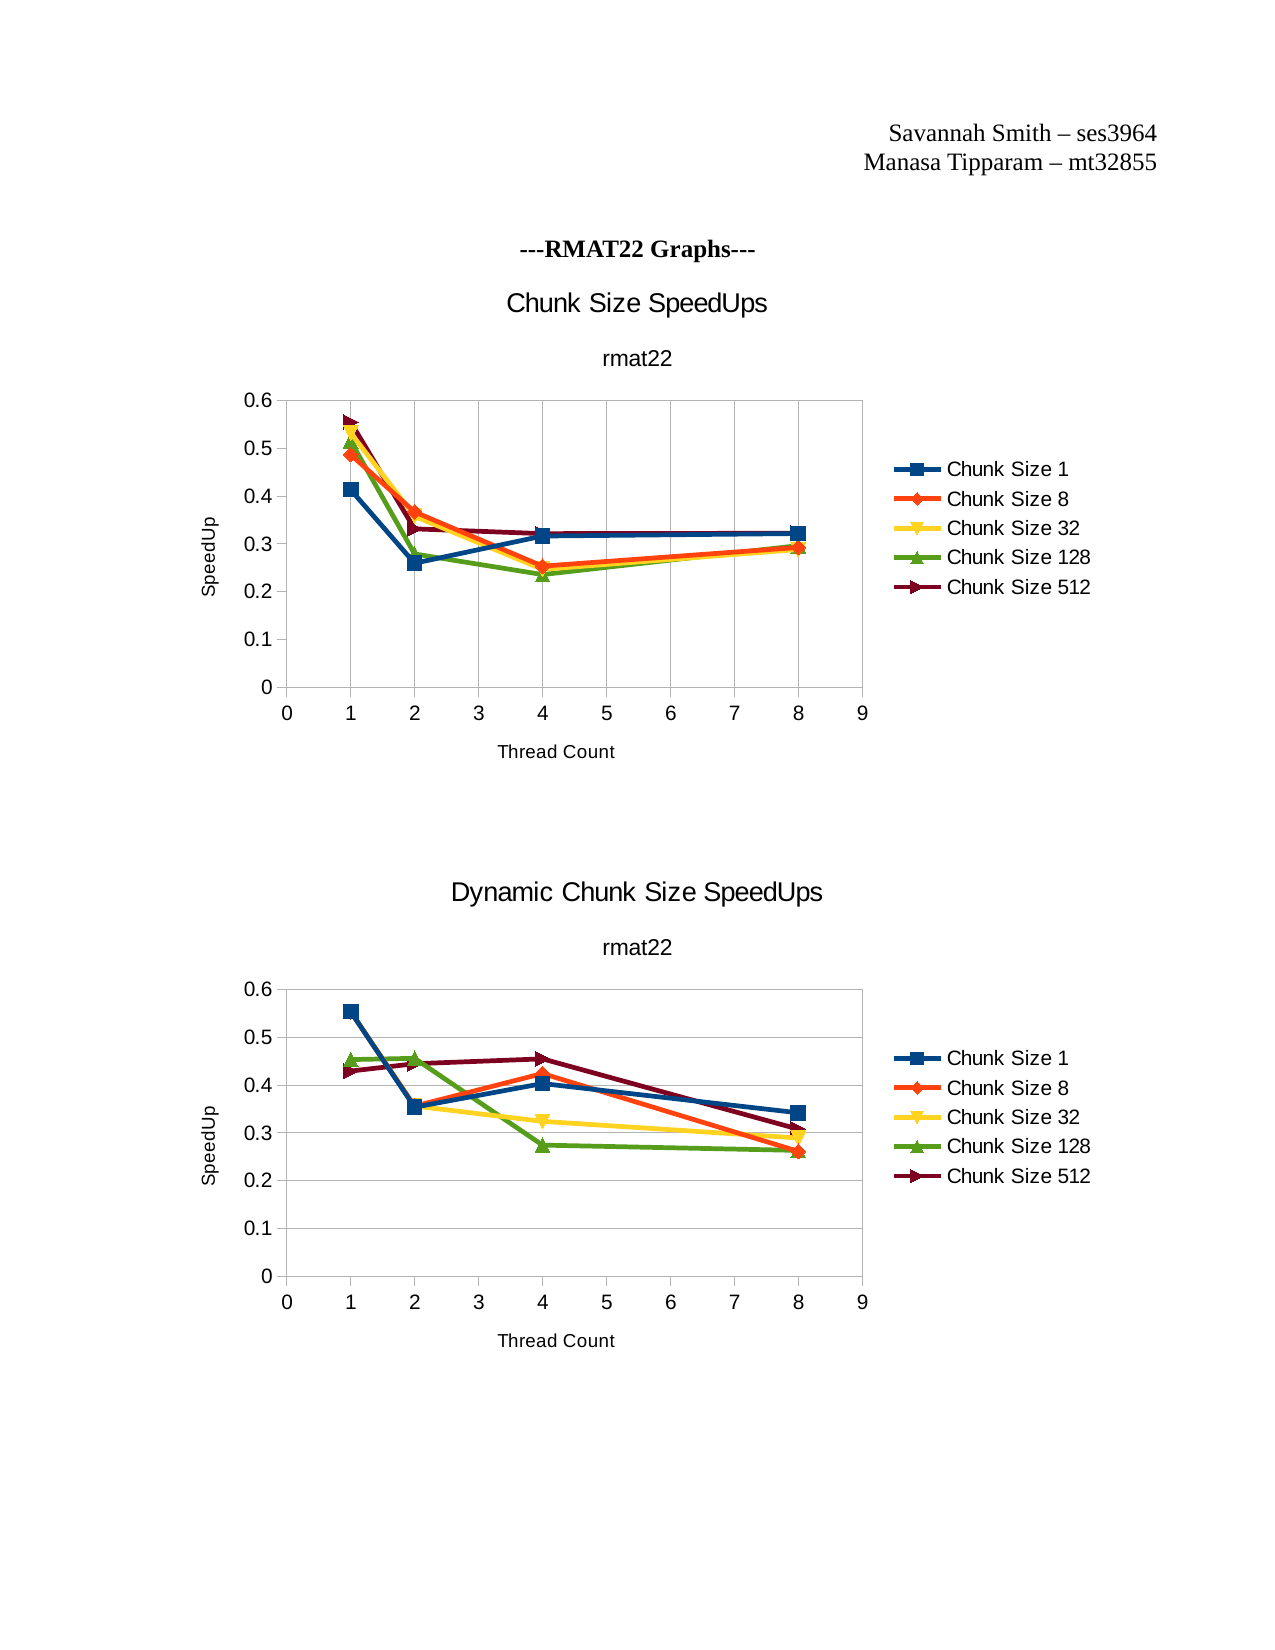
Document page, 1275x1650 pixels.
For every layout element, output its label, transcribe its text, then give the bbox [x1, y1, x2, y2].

text ---RMAT22 Graphs--- [118, 234, 1157, 263]
